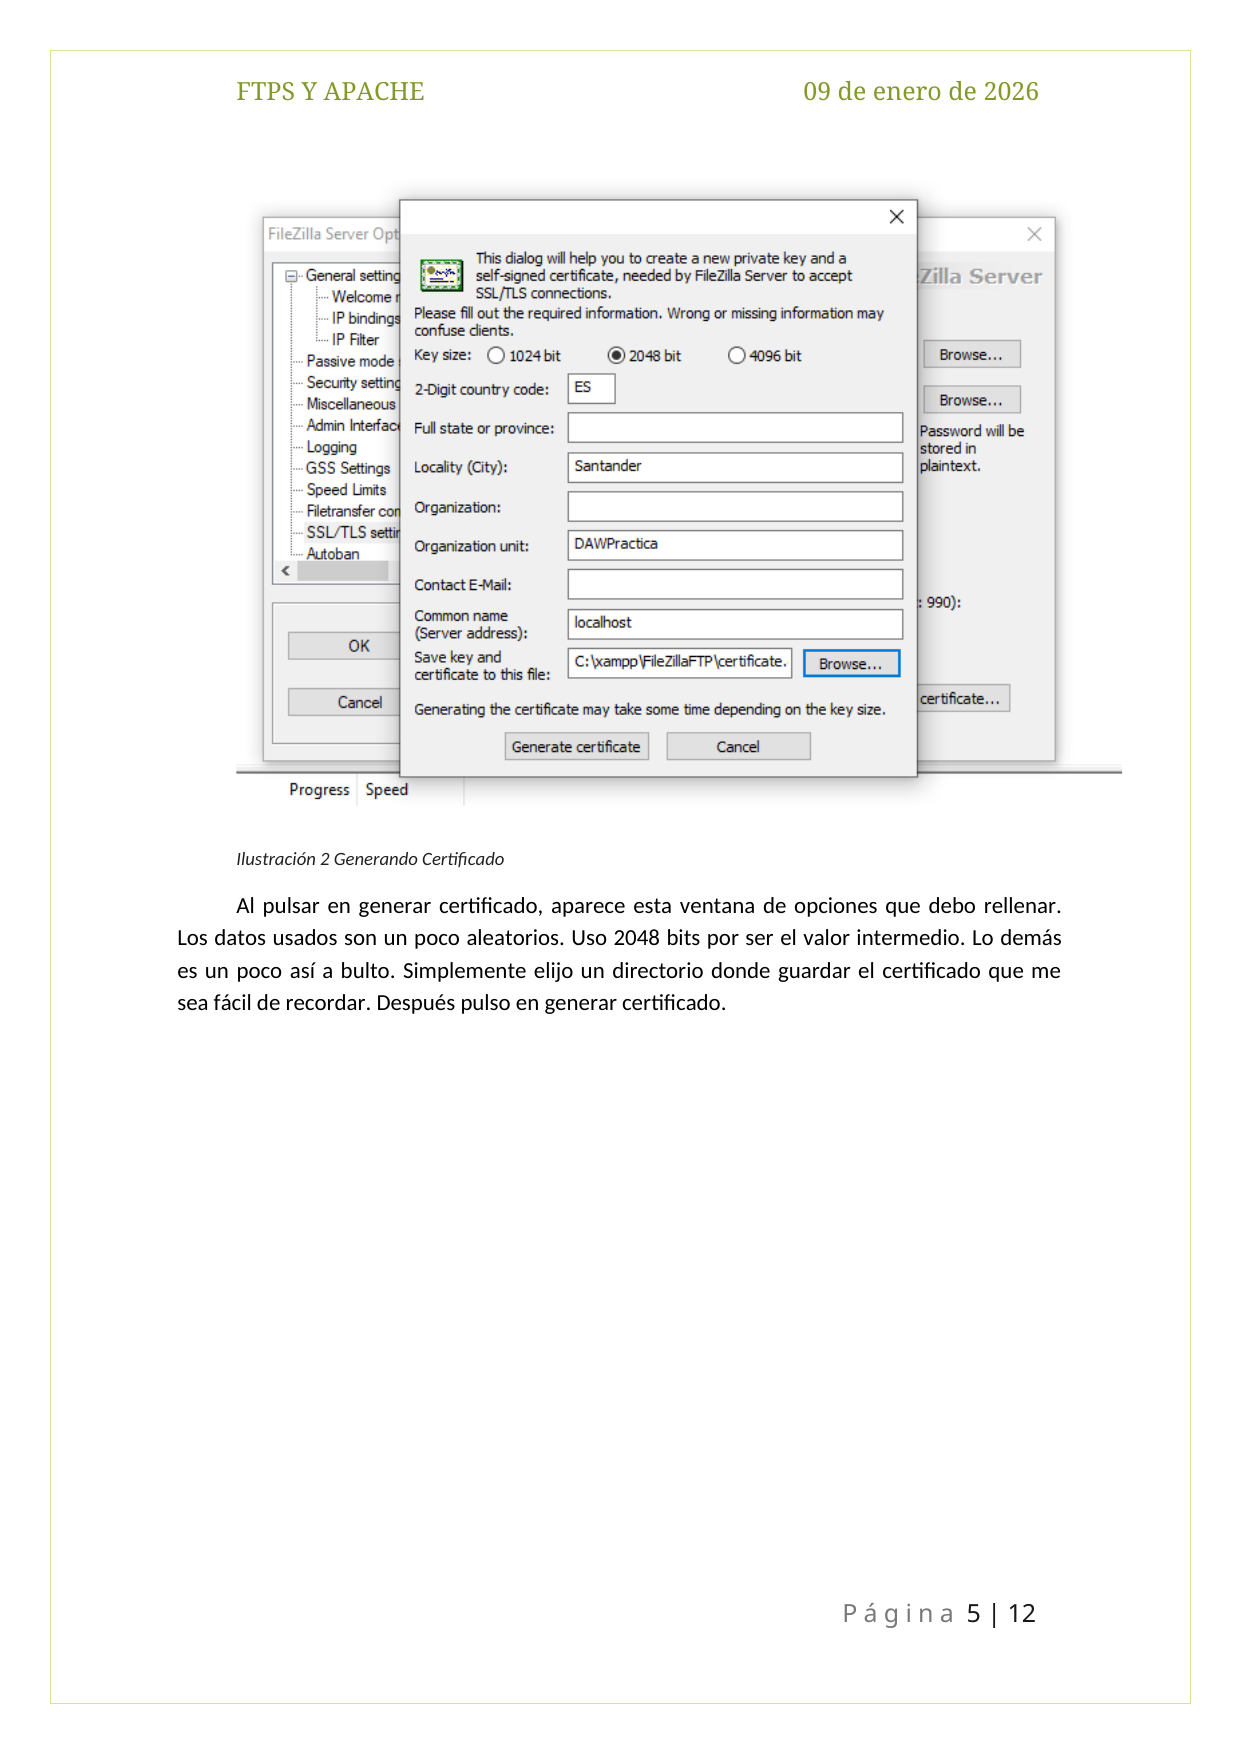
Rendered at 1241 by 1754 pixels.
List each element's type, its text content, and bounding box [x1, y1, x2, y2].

text Al pulsar en generar certificado, aparece esta ventana de opciones que debo rellenar. Los datos usados son un poco aleatorios. Uso 2048 bits por ser el valor intermedio. Lo demás es un poco así a bulto. Simplemente elijo un directorio donde guardar el certificado que me sea fácil de recordar. Después pulso en generar certificado. [177, 891, 1063, 1016]
text Ilustración 2 Generando Certificado [177, 848, 1063, 871]
